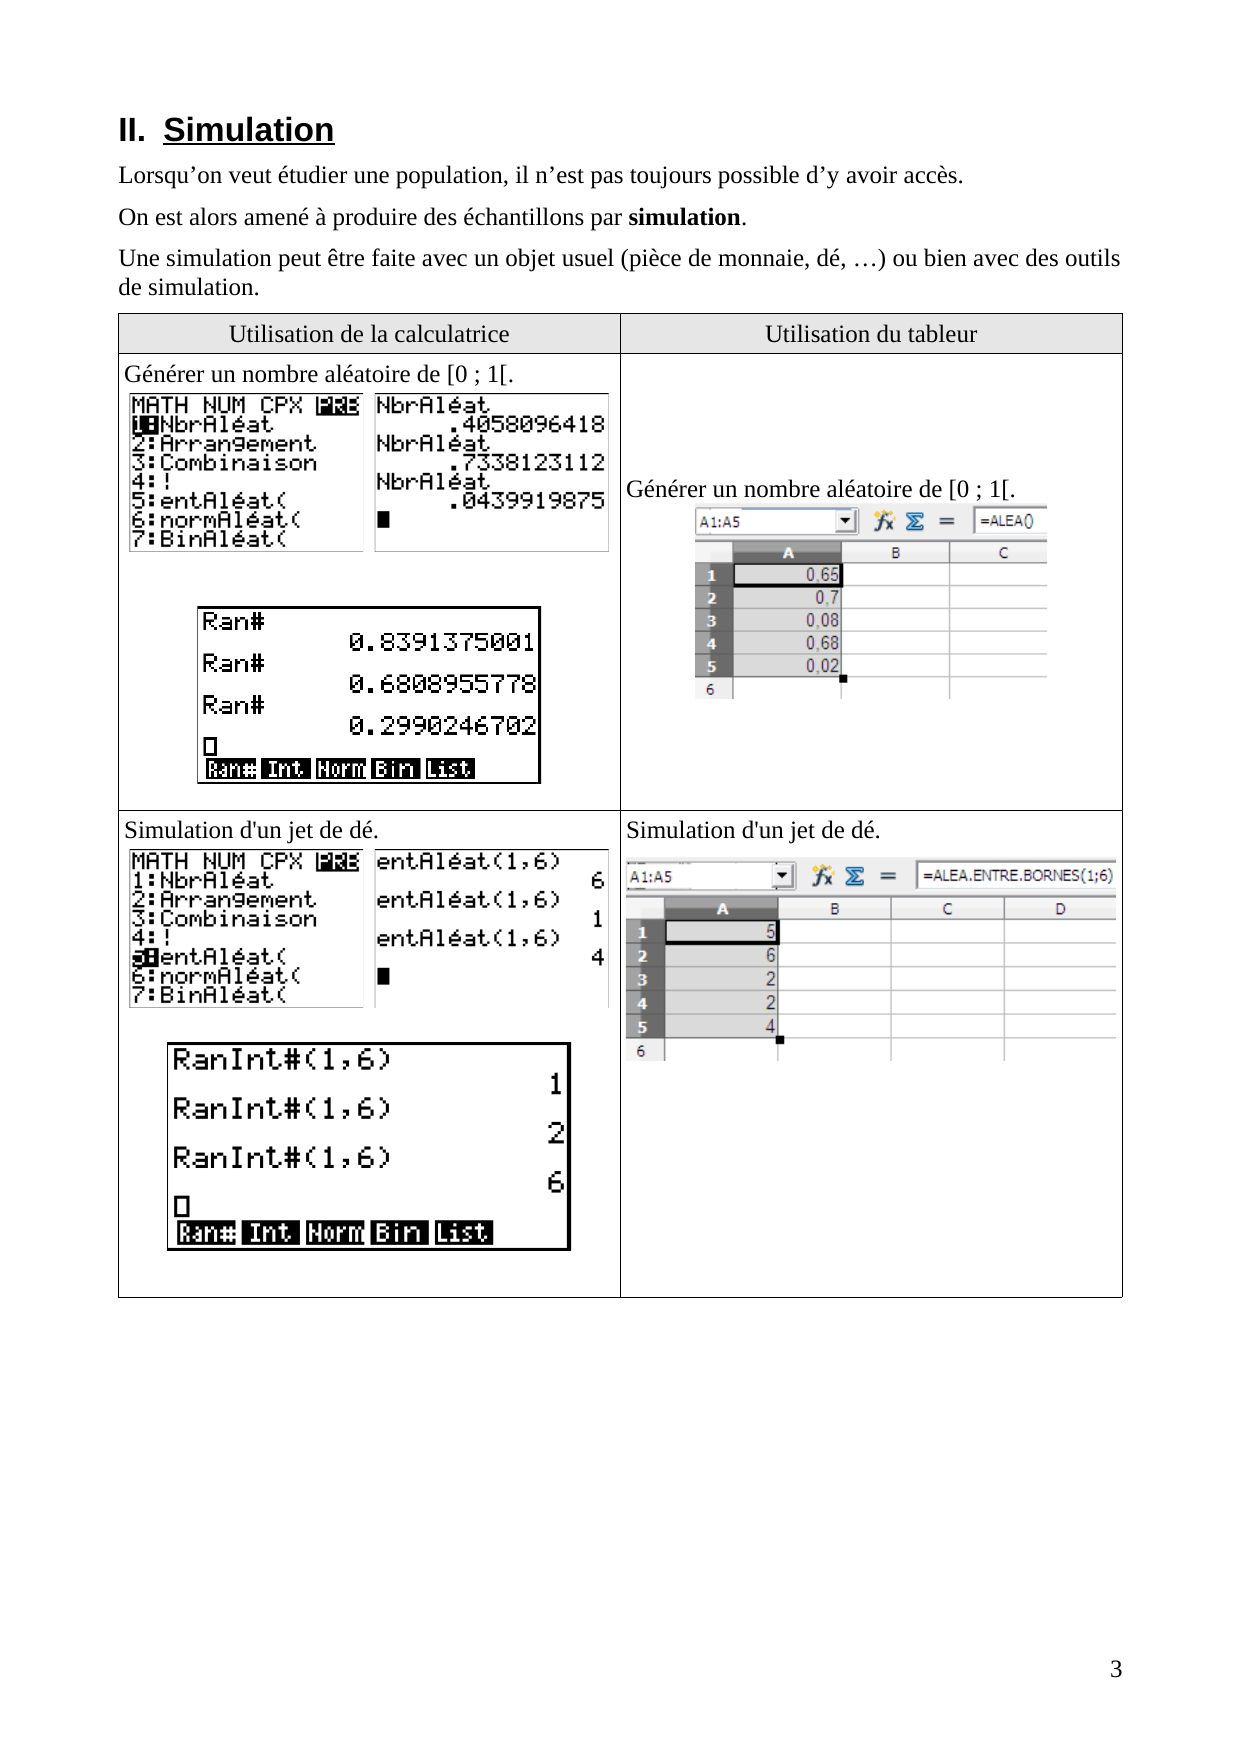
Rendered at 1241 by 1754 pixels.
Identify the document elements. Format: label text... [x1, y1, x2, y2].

table_header [124, 844, 369, 1042]
table_header [124, 784, 614, 804]
table_header Utilisation de la calculatrice [119, 314, 620, 353]
table_cell [119, 784, 620, 809]
table_header [124, 388, 369, 586]
picture [695, 502, 1048, 699]
picture [625, 856, 1117, 1061]
picture [197, 606, 542, 784]
table_header [369, 844, 614, 1042]
table_header [369, 388, 614, 586]
table_header [124, 601, 614, 783]
text Lorsqu’on veut étudier une population, il n’est pas toujours possible d’y avoir accès. [118, 161, 1122, 189]
subtitle Simulation [118, 109, 1122, 148]
table_cell Simulation d'un jet de dé. [119, 811, 620, 1042]
table_cell Générer un nombre aléatoire de [0 ; 1[. [119, 354, 620, 783]
table_cell Générer un nombre aléatoire de [0 ; 1[. [621, 354, 1122, 809]
table_cell [119, 1043, 620, 1297]
picture [167, 1042, 572, 1251]
table_header [124, 1265, 614, 1291]
table_cell Simulation d'un jet de dé. [621, 811, 1122, 1297]
text On est alors amené à produire des échantillons par simulation. [118, 202, 1122, 231]
text Une simulation peut être faite avec un objet usuel (pièce de monnaie, dé, …) ou bien avec des outils de simulation. [118, 243, 1122, 301]
table_header Utilisation du tableur [621, 314, 1122, 353]
